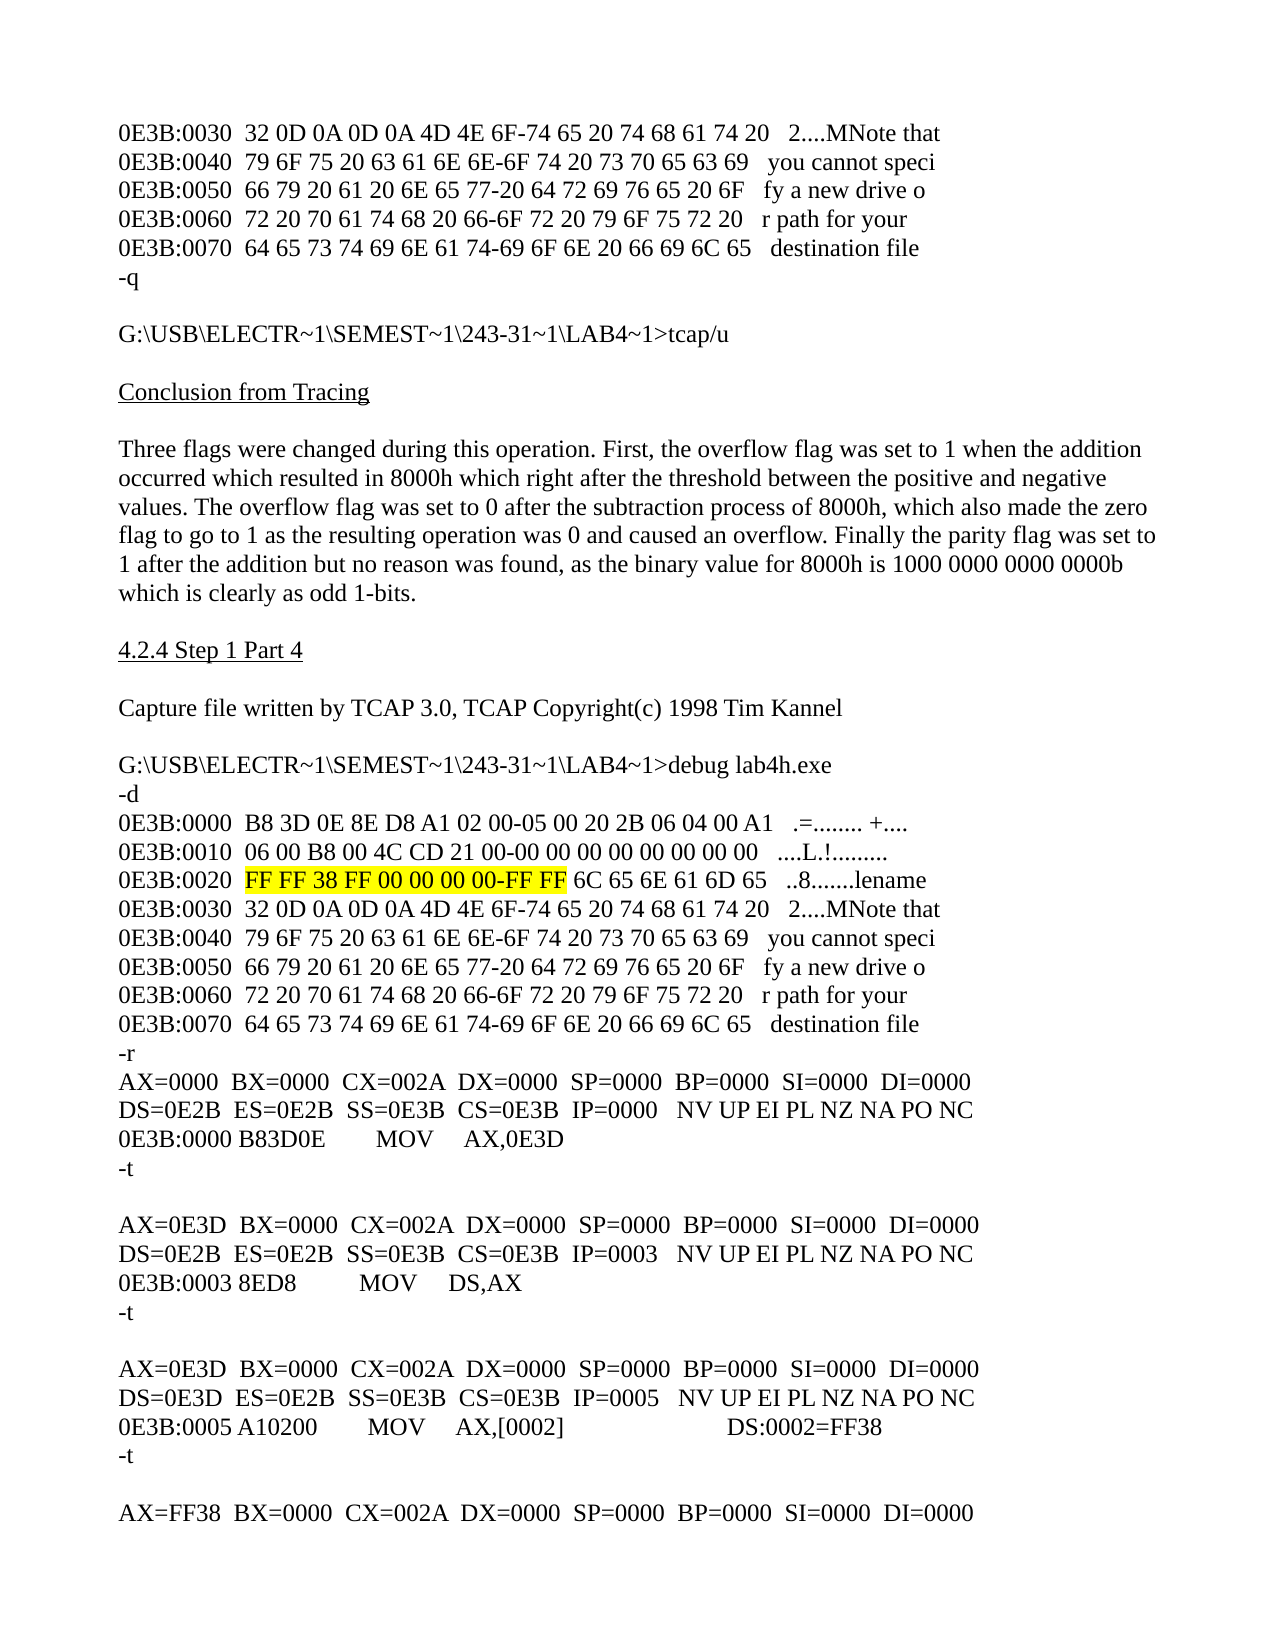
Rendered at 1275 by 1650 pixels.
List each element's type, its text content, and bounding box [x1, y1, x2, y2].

text 0E3B:0010 06 00 B8 00 4C CD 21 00-00 00 00 00 00 00 00 00 ....L.!......... [118, 837, 1157, 866]
text Three flags were changed during this operation. First, the overflow flag was set to 1 when the addition occurred which resulted in 8000h which right after the threshold between the positive and negative values. The overflow flag was set to 0 after the subtraction process of 8000h, which also made the zero flag to go to 1 as the resulting operation was 0 and caused an overflow. Finally the parity flag was set to 1 after the addition but no reason was found, as the binary value for 8000h is 1000 0000 0000 0000b which is clearly as odd 1-bits. [118, 434, 1157, 607]
text 0E3B:0000 B8 3D 0E 8E D8 A1 02 00-05 00 20 2B 06 04 00 A1 .=........ +.... [118, 808, 1157, 837]
text -d [118, 779, 1157, 808]
text 0E3B:0000 B83D0E MOV AX,0E3D [118, 1124, 1157, 1153]
text AX=0000 BX=0000 CX=002A DX=0000 SP=0000 BP=0000 SI=0000 DI=0000 [118, 1067, 1157, 1096]
text DS=0E2B ES=0E2B SS=0E3B CS=0E3B IP=0000 NV UP EI PL NZ NA PO NC [118, 1096, 1157, 1124]
text AX=0E3D BX=0000 CX=002A DX=0000 SP=0000 BP=0000 SI=0000 DI=0000 [118, 1354, 1157, 1383]
text 0E3B:0060 72 20 70 61 74 68 20 66-6F 72 20 79 6F 75 72 20 r path for your [118, 204, 1157, 233]
text DS=0E3D ES=0E2B SS=0E3B CS=0E3B IP=0005 NV UP EI PL NZ NA PO NC [118, 1383, 1157, 1412]
text 0E3B:0020 FF FF 38 FF 00 00 00 00-FF FF 6C 65 6E 61 6D 65 ..8.......lename [118, 866, 1157, 894]
text 0E3B:0060 72 20 70 61 74 68 20 66-6F 72 20 79 6F 75 72 20 r path for your [118, 981, 1157, 1009]
text -r [118, 1038, 1157, 1067]
text 0E3B:0050 66 79 20 61 20 6E 65 77-20 64 72 69 76 65 20 6F fy a new drive o [118, 176, 1157, 204]
text 0E3B:0070 64 65 73 74 69 6E 61 74-69 6F 6E 20 66 69 6C 65 destination file [118, 1009, 1157, 1038]
text G:\USB\ELECTR~1\SEMEST~1\243-31~1\LAB4~1>debug lab4h.exe [118, 751, 1157, 779]
text Conclusion from Tracing [118, 377, 1157, 406]
text AX=FF38 BX=0000 CX=002A DX=0000 SP=0000 BP=0000 SI=0000 DI=0000 [118, 1498, 1157, 1527]
text 0E3B:0003 8ED8 MOV DS,AX [118, 1268, 1157, 1297]
text Capture file written by TCAP 3.0, TCAP Copyright(c) 1998 Tim Kannel [118, 693, 1157, 722]
text AX=0E3D BX=0000 CX=002A DX=0000 SP=0000 BP=0000 SI=0000 DI=0000 [118, 1211, 1157, 1239]
text 0E3B:0030 32 0D 0A 0D 0A 4D 4E 6F-74 65 20 74 68 61 74 20 2....MNote that [118, 118, 1157, 147]
text 0E3B:0050 66 79 20 61 20 6E 65 77-20 64 72 69 76 65 20 6F fy a new drive o [118, 952, 1157, 981]
text 0E3B:0005 A10200 MOV AX,[0002] DS:0002=FF38 [118, 1412, 1157, 1441]
text 0E3B:0070 64 65 73 74 69 6E 61 74-69 6F 6E 20 66 69 6C 65 destination file [118, 233, 1157, 262]
text 0E3B:0040 79 6F 75 20 63 61 6E 6E-6F 74 20 73 70 65 63 69 you cannot speci [118, 923, 1157, 952]
text 4.2.4 Step 1 Part 4 [118, 636, 1157, 664]
text G:\USB\ELECTR~1\SEMEST~1\243-31~1\LAB4~1>tcap/u [118, 319, 1157, 348]
text -t [118, 1153, 1157, 1182]
text -t [118, 1441, 1157, 1469]
text -t [118, 1297, 1157, 1326]
text DS=0E2B ES=0E2B SS=0E3B CS=0E3B IP=0003 NV UP EI PL NZ NA PO NC [118, 1239, 1157, 1268]
text 0E3B:0040 79 6F 75 20 63 61 6E 6E-6F 74 20 73 70 65 63 69 you cannot speci [118, 147, 1157, 176]
text -q [118, 262, 1157, 291]
text 0E3B:0030 32 0D 0A 0D 0A 4D 4E 6F-74 65 20 74 68 61 74 20 2....MNote that [118, 894, 1157, 923]
